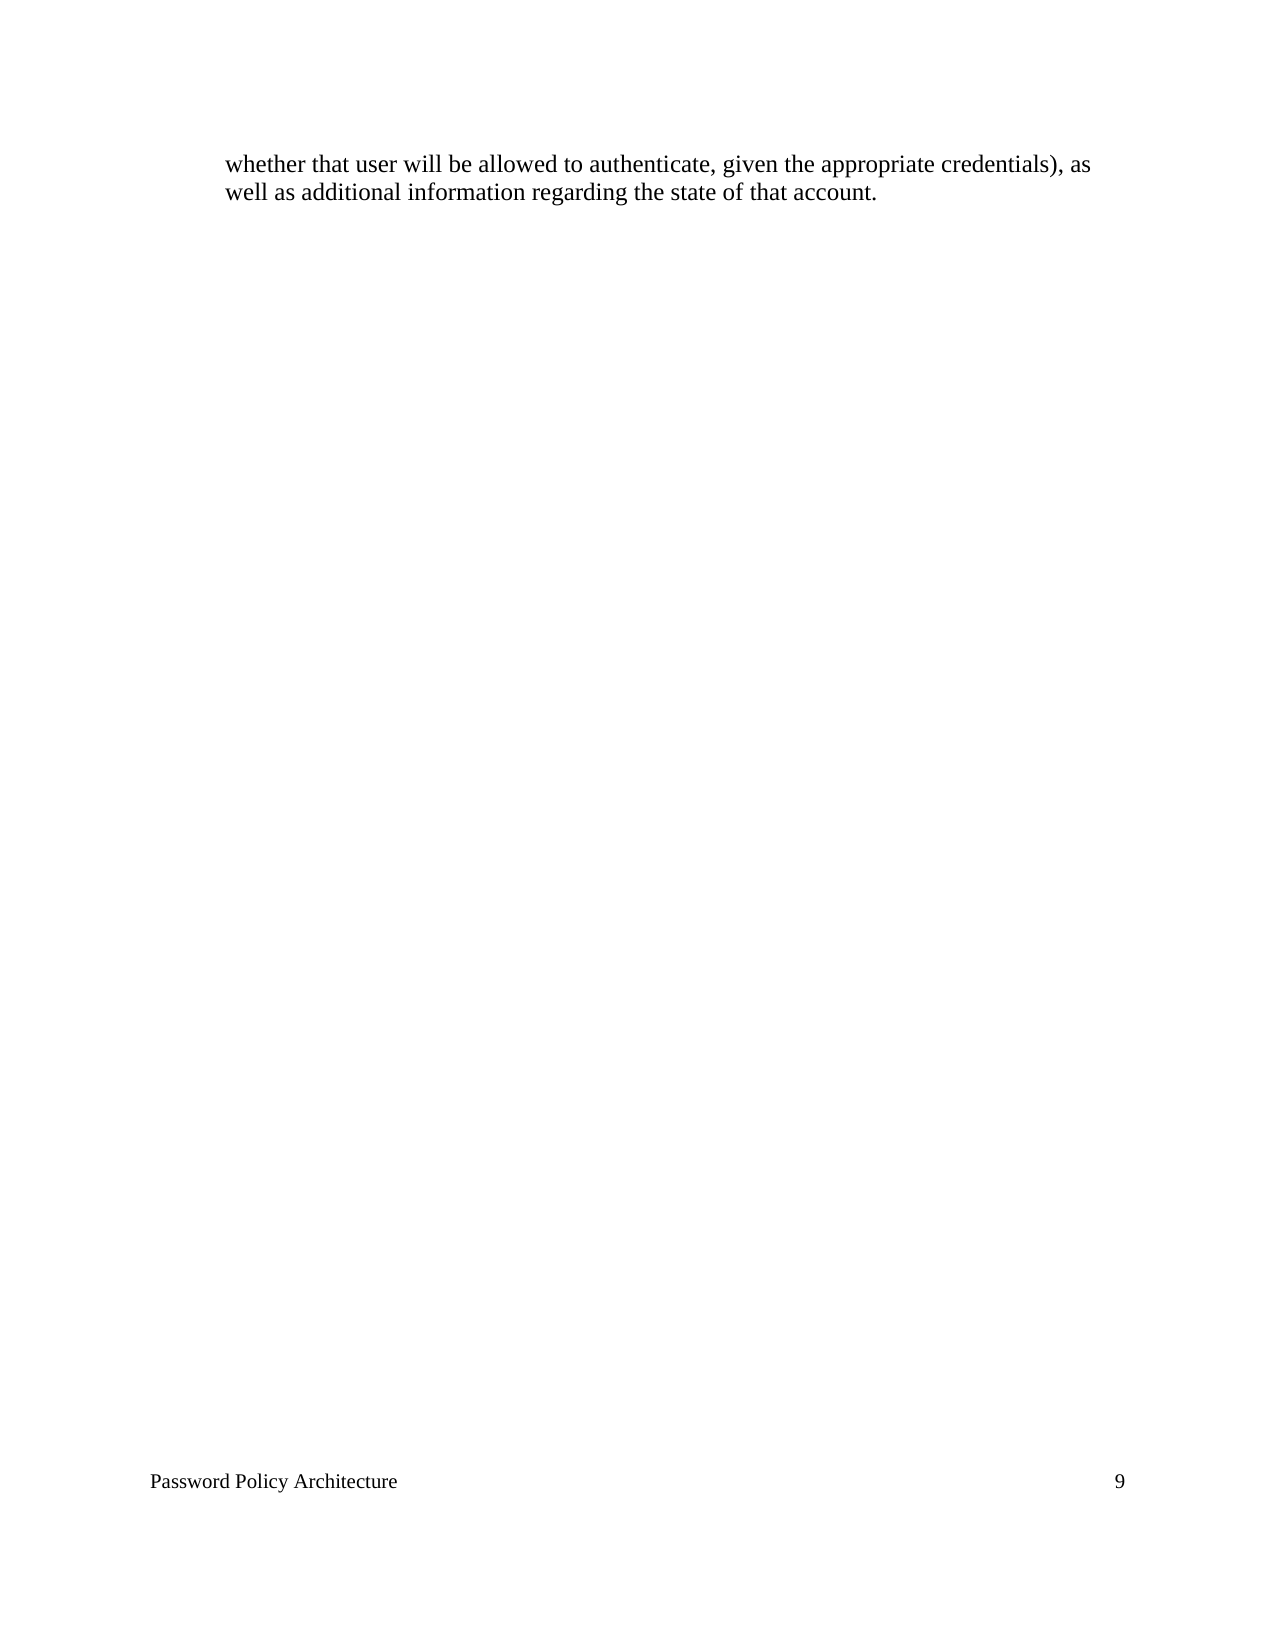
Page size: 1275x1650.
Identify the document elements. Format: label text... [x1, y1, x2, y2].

list whether that user will be allowed to authenticate, given the appropriate credentials), as well as additional information regarding the state of that account. [187, 150, 1125, 205]
